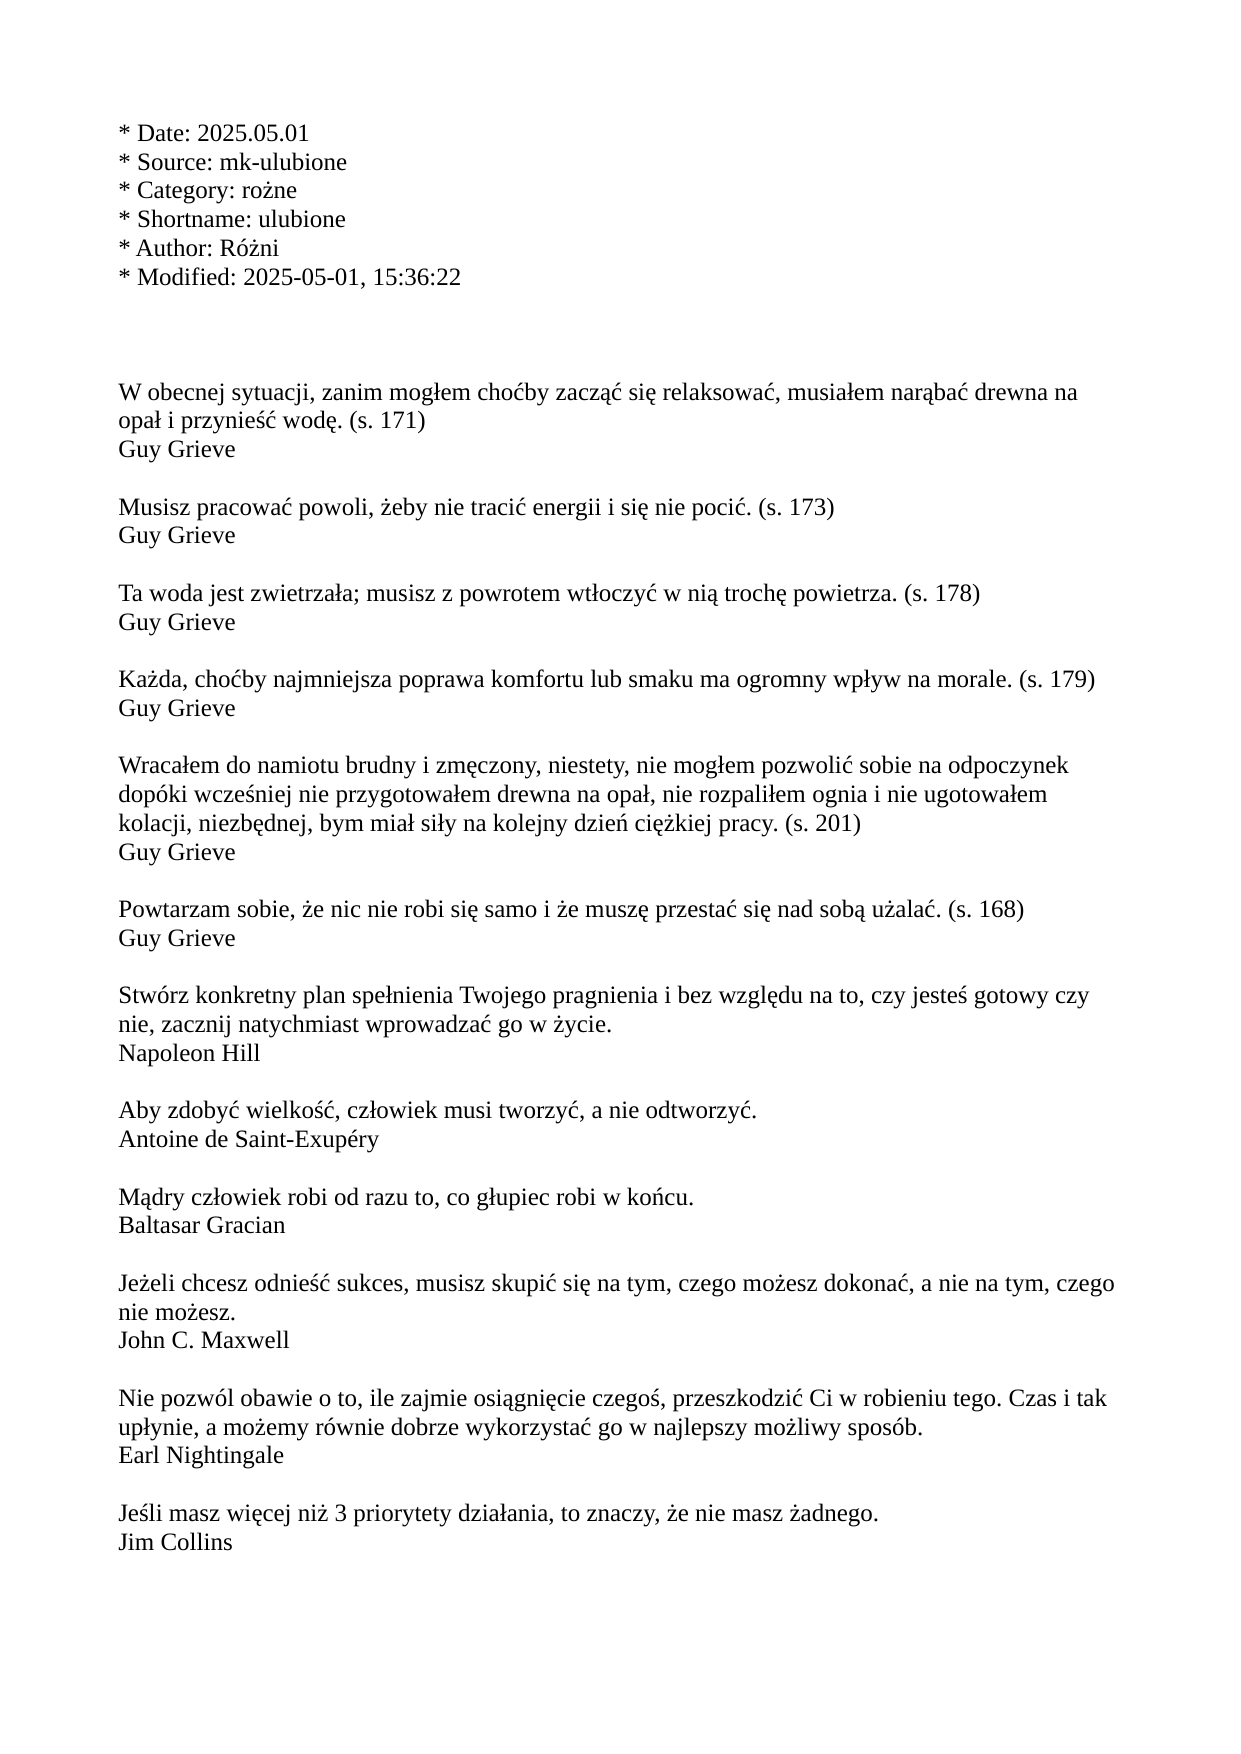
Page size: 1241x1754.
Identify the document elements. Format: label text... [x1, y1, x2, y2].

text Nie pozwól obawie o to, ile zajmie osiągnięcie czegoś, przeszkodzić Ci w robieniu tego. Czas i tak upłynie, a możemy równie dobrze wykorzystać go w najlepszy możliwy sposób. [118, 1383, 1122, 1441]
text Jeżeli chcesz odnieść sukces, musisz skupić się na tym, czego możesz dokonać, a nie na tym, czego nie możesz. [118, 1268, 1122, 1326]
text * Source: mk-ulubione [118, 147, 1122, 176]
text Baltasar Gracian [118, 1211, 1122, 1239]
text * Modified: 2025-05-01, 15:36:20 [118, 262, 1122, 291]
text Jim Collins [118, 1527, 1122, 1556]
text Stwórz konkretny plan spełnienia Twojego pragnienia i bez względu na to, czy jesteś gotowy czy nie, zacznij natychmiast wprowadzać go w życie. [118, 981, 1122, 1038]
text Wracałem do namiotu brudny i zmęczony, niestety, nie mogłem pozwolić sobie na odpoczynek dopóki wcześniej nie przygotowałem drewna na opał, nie rozpaliłem ognia i nie ugotowałem kolacji, niezbędnej, bym miał siły na kolejny dzień ciężkiej pracy. (s. 201) [118, 751, 1122, 837]
text Guy Grieve [118, 434, 1122, 463]
text Napoleon Hill [118, 1038, 1122, 1067]
text * Author: Różni [118, 233, 1122, 262]
text Guy Grieve [118, 693, 1122, 722]
text * Shortname: ulubione [118, 204, 1122, 233]
text Ta woda jest zwietrzała; musisz z powrotem wtłoczyć w nią trochę powietrza. (s. 178) [118, 578, 1122, 607]
text Każda, choćby najmniejsza poprawa komfortu lub smaku ma ogromny wpływ na morale. (s. 179) [118, 664, 1122, 693]
text Jeśli masz więcej niż 3 priorytety działania, to znaczy, że nie masz żadnego. [118, 1498, 1122, 1527]
text Guy Grieve [118, 607, 1122, 636]
text * Date: 2025.05.01 [118, 118, 1122, 147]
text Aby zdobyć wielkość, człowiek musi tworzyć, a nie odtworzyć. [118, 1096, 1122, 1124]
text Guy Grieve [118, 923, 1122, 952]
text * Category: rożne [118, 176, 1122, 204]
text Earl Nightingale [118, 1441, 1122, 1469]
text Musisz pracować powoli, żeby nie tracić energii i się nie pocić. (s. 173) [118, 492, 1122, 521]
text Guy Grieve [118, 521, 1122, 549]
text Antoine de Saint-Exupéry [118, 1124, 1122, 1153]
text W obecnej sytuacji, zanim mogłem choćby zacząć się relaksować, musiałem narąbać drewna na opał i przynieść wodę. (s. 171) [118, 377, 1122, 434]
text Guy Grieve [118, 837, 1122, 866]
text John C. Maxwell [118, 1326, 1122, 1354]
text Mądry człowiek robi od razu to, co głupiec robi w końcu. [118, 1182, 1122, 1211]
text Powtarzam sobie, że nic nie robi się samo i że muszę przestać się nad sobą użalać. (s. 168) [118, 894, 1122, 923]
